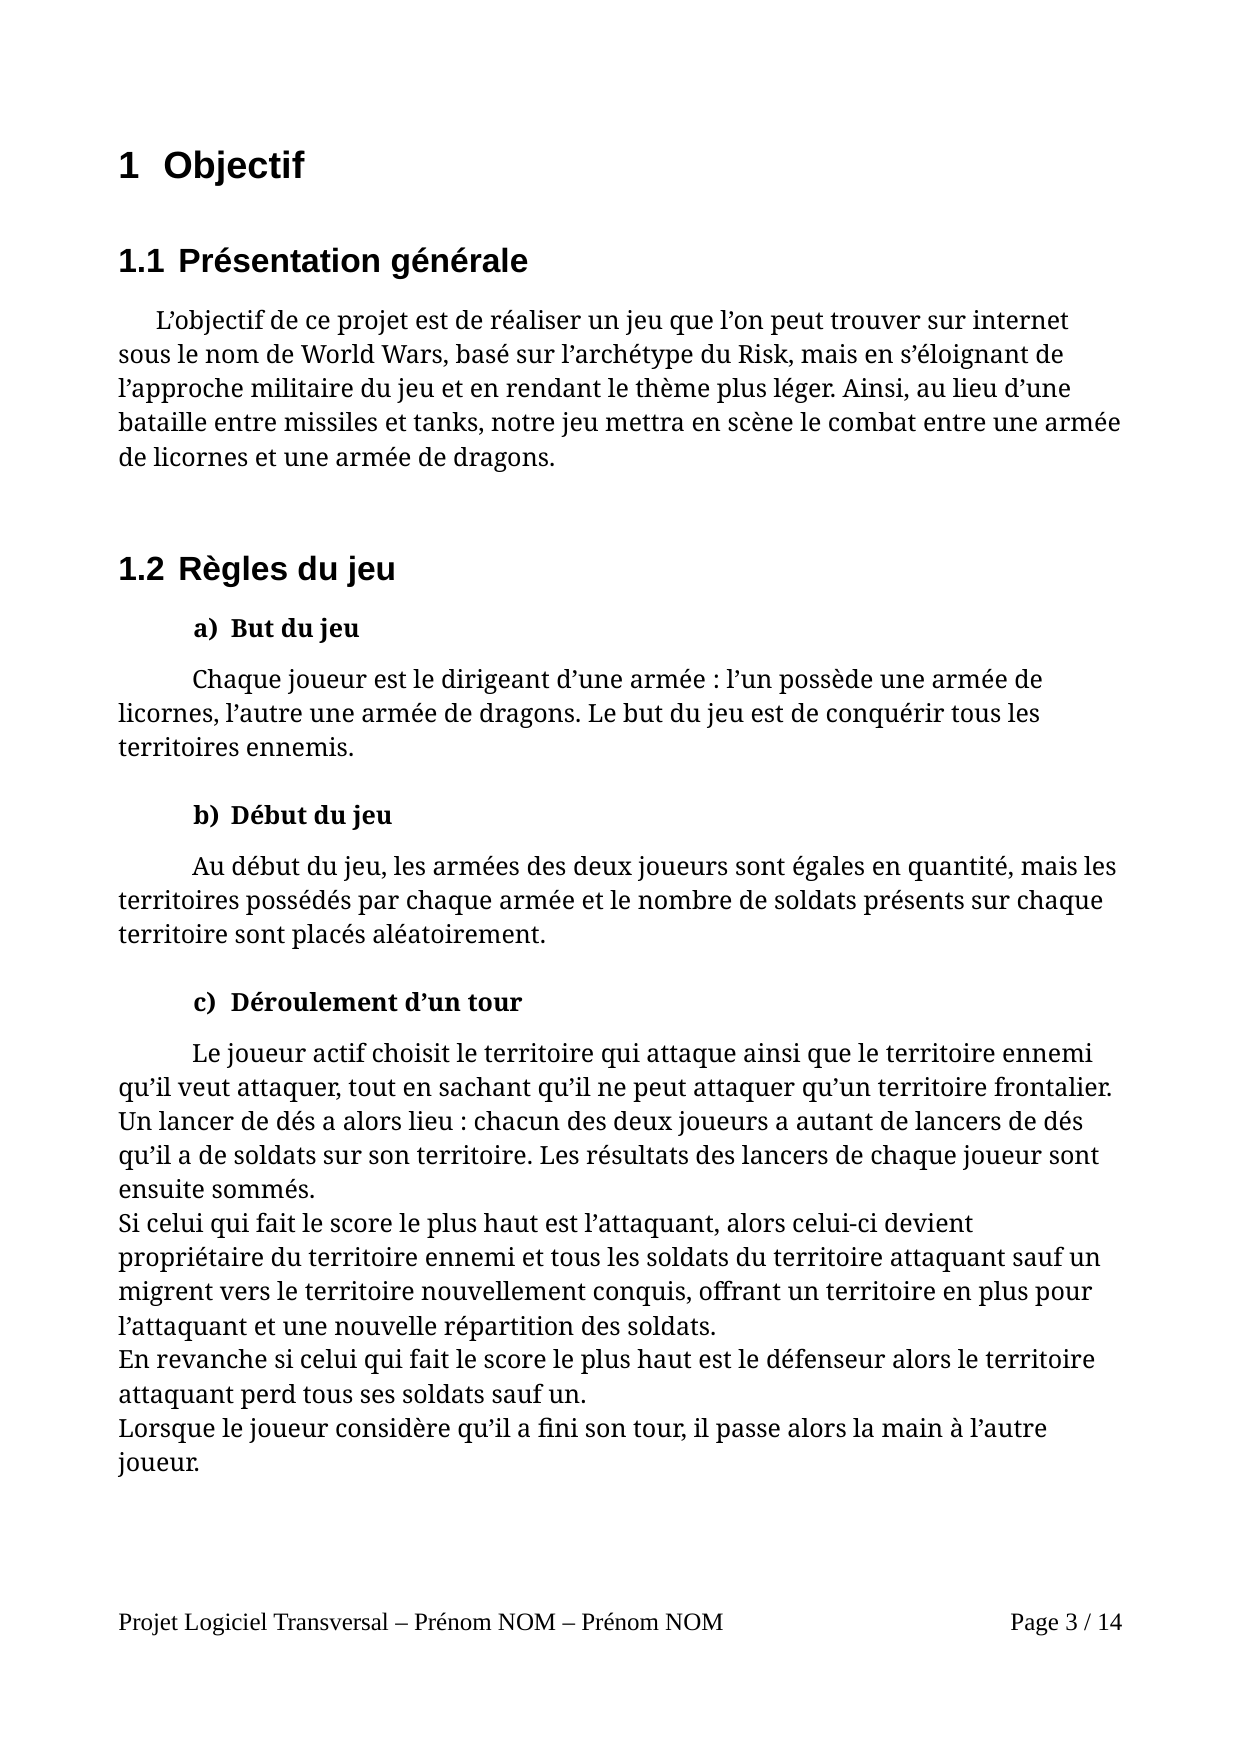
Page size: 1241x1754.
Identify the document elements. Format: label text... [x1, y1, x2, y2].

text Lorsque le joueur considère qu’il a fini son tour, il passe alors la main à l’autre joueur. [118, 1410, 1122, 1478]
text Chaque joueur est le dirigeant d’une armée : l’un possède une armée de licornes, l’autre une armée de dragons. Le but du jeu est de conquérir tous les territoires ennemis. [118, 662, 1122, 764]
subtitle Présentation générale [118, 241, 1122, 279]
list But du jeu [193, 611, 1122, 645]
text Le joueur actif choisit le territoire qui attaque ainsi que le territoire ennemi qu’il veut attaquer, tout en sachant qu’il ne peut attaquer qu’un territoire frontalier. Un lancer de dés a alors lieu : chacun des deux joueurs a autant de lancers de dés qu’il a de soldats sur son territoire. Les résultats des lancers de chaque joueur sont ensuite sommés. [118, 1036, 1122, 1206]
text L’objectif de ce projet est de réaliser un jeu que l’on peut trouver sur internet sous le nom de World Wars, basé sur l’archétype du Risk, mais en s’éloignant de l’approche militaire du jeu et en rendant le thème plus léger. Ainsi, au lieu d’une bataille entre missiles et tanks, notre jeu mettra en scène le combat entre une armée de licornes et une armée de dragons. [118, 303, 1122, 473]
subtitle Objectif [118, 143, 1122, 187]
text En revanche si celui qui fait le score le plus haut est le défenseur alors le territoire attaquant perd tous ses soldats sauf un. [118, 1342, 1122, 1410]
list Début du jeu [193, 798, 1122, 832]
subtitle Règles du jeu [118, 549, 1122, 587]
list Déroulement d’un tour [193, 985, 1122, 1019]
text Au début du jeu, les armées des deux joueurs sont égales en quantité, mais les territoires possédés par chaque armée et le nombre de soldats présents sur chaque territoire sont placés aléatoirement. [118, 849, 1122, 951]
text Si celui qui fait le score le plus haut est l’attaquant, alors celui-ci devient propriétaire du territoire ennemi et tous les soldats du territoire attaquant sauf un migrent vers le territoire nouvellement conquis, offrant un territoire en plus pour l’attaquant et une nouvelle répartition des soldats. [118, 1206, 1122, 1342]
